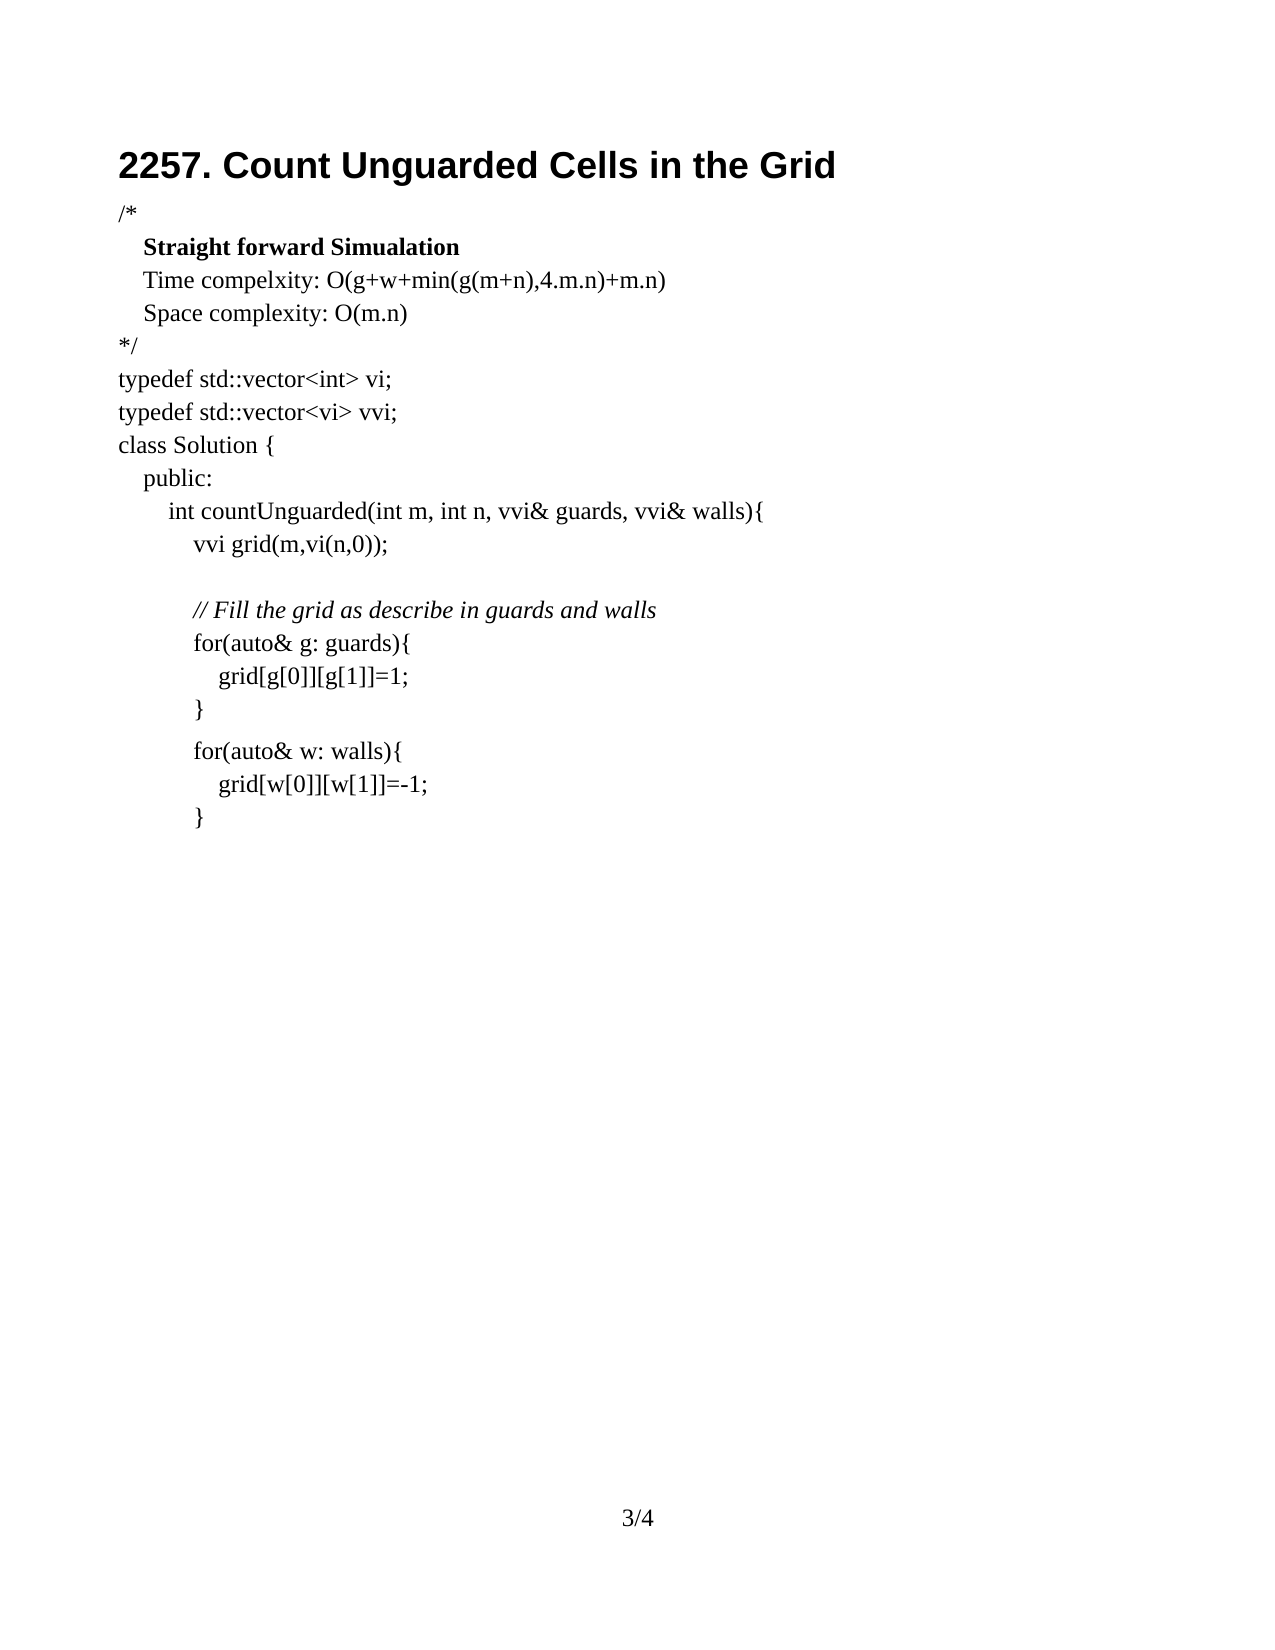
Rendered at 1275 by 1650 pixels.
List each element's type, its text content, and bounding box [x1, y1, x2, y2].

text /* [118, 199, 1157, 227]
text Straight forward Simualation [118, 232, 1157, 261]
text // Fill the grid as describe in guards and walls [118, 595, 1157, 624]
text } [118, 694, 1157, 723]
subtitle 2257. Count Unguarded Cells in the Grid [118, 143, 1157, 186]
text vvi grid(m,vi(n,0)); [118, 529, 1157, 558]
text int countUnguarded(int m, int n, vvi& guards, vvi& walls){ [118, 496, 1157, 525]
text } [118, 802, 1157, 831]
text class Solution { [118, 430, 1157, 459]
text typedef std::vector<vi> vvi; [118, 397, 1157, 426]
text for(auto& w: walls){ [118, 736, 1157, 765]
text */ [118, 331, 1157, 359]
text grid[g[0]][g[1]]=1; [118, 661, 1157, 690]
text typedef std::vector<int> vi; [118, 364, 1157, 393]
text Time compelxity: O(g+w+min(g(m+n),4.m.n)+m.n) [118, 265, 1157, 293]
text for(auto& g: guards){ [118, 628, 1157, 657]
text grid[w[0]][w[1]]=-1; [118, 769, 1157, 798]
text Space complexity: O(m.n) [118, 298, 1157, 327]
text public: [118, 463, 1157, 492]
